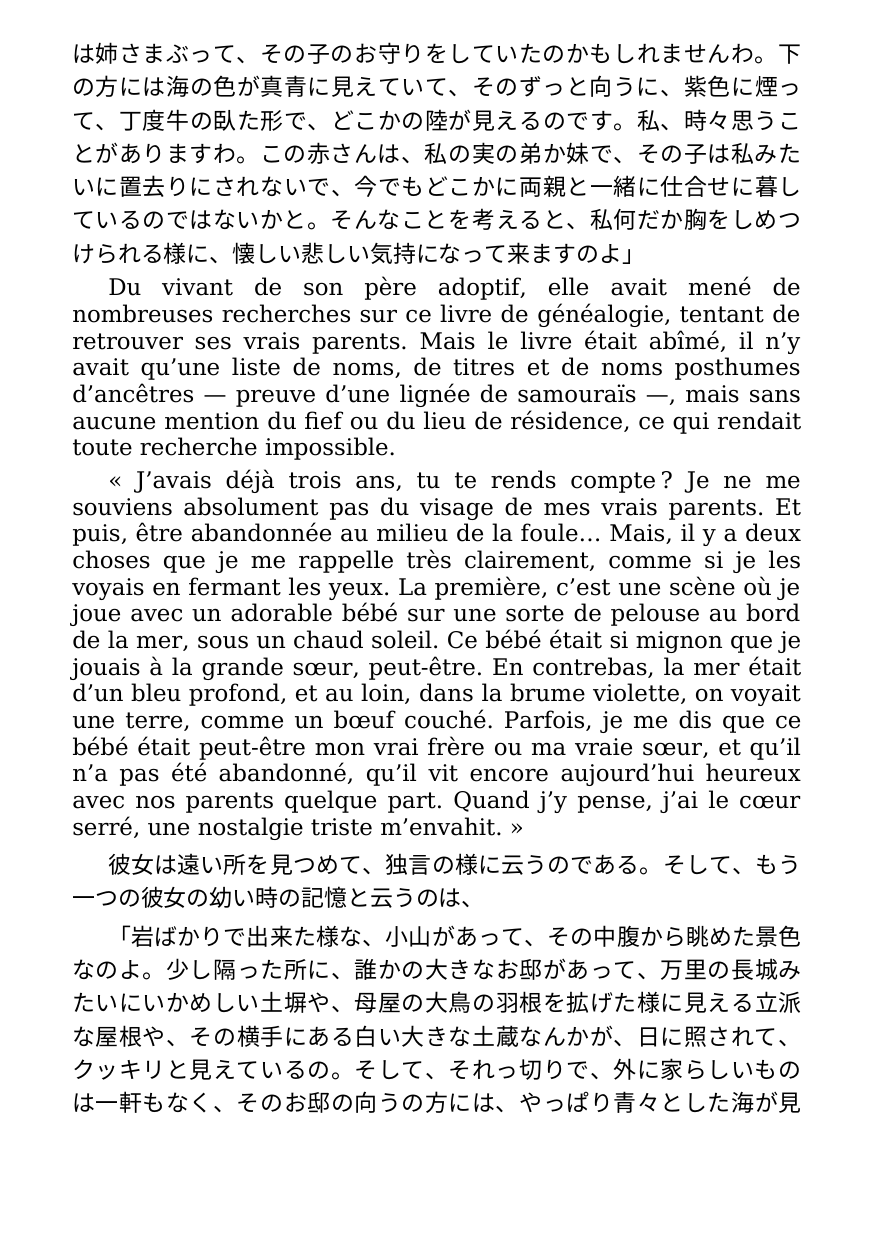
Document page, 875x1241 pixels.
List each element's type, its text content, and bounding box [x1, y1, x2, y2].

text は姉さまぶって、その子のお守りをしていたのかもしれませんわ。下の方には海の色が真青に見えていて、そのずっと向うに、紫色に煙って、丁度牛の臥た形で、どこかの陸が見えるのです。私、時々思うことがありますわ。この赤さんは、私の実の弟か妹で、その子は私みたいに置去りにされないで、今でもどこかに両親と一緒に仕合せに暮しているのではないかと。そんなことを考えると、私何だか胸をしめつけられる様に、懐しい悲しい気持になって来ますのよ」 [72, 36, 802, 269]
text Du vivant de son père adoptif, elle avait mené de nombreuses recherches sur ce livre de généalogie, tentant de retrouver ses vrais parents. Mais le livre était abîmé, il n’y avait qu’une liste de noms, de titres et de noms posthumes d’ancêtres — preuve d’une lignée de samouraïs —, mais sans aucune mention du fief ou du lieu de résidence, ce qui rendait toute recherche impossible. [72, 274, 802, 461]
text 彼女は遠い所を見つめて、独言の様に云うのである。そして、もう一つの彼女の幼い時の記憶と云うのは、 [72, 846, 802, 913]
text « J’avais déjà trois ans, tu te rends compte ? Je ne me souviens absolument pas du visage de mes vrais parents. Et puis, être abandonnée au milieu de la foule… Mais, il y a deux choses que je me rappelle très clairement, comme si je les voyais en fermant les yeux. La première, c’est une scène où je joue avec un adorable bébé sur une sorte de pelouse au bord de la mer, sous un chaud soleil. Ce bébé était si mignon que je jouais à la grande sœur, peut-être. En contrebas, la mer était d’un bleu profond, et au loin, dans la brume violette, on voyait une terre, comme un bœuf couché. Parfois, je me dis que ce bébé était peut-être mon vrai frère ou ma vraie sœur, et qu’il n’a pas été abandonné, qu’il vit encore aujourd’hui heureux avec nos parents quelque part. Quand j’y pense, j’ai le cœur serré, une nostalgie triste m’envahit. » [72, 467, 802, 841]
text 「岩ばかりで出来た様な、小山があって、その中腹から眺めた景色なのよ。少し隔った所に、誰かの大きなお邸があって、万里の長城みたいにいかめしい土塀や、母屋の大鳥の羽根を拡げた様に見える立派な屋根や、その横手にある白い大きな土蔵なんかが、日に照されて、クッキリと見えているの。そして、それっ切りで、外に家らしいものは一軒もなく、そのお邸の向うの方には、やっぱり青々とした海が見 [72, 919, 802, 1118]
